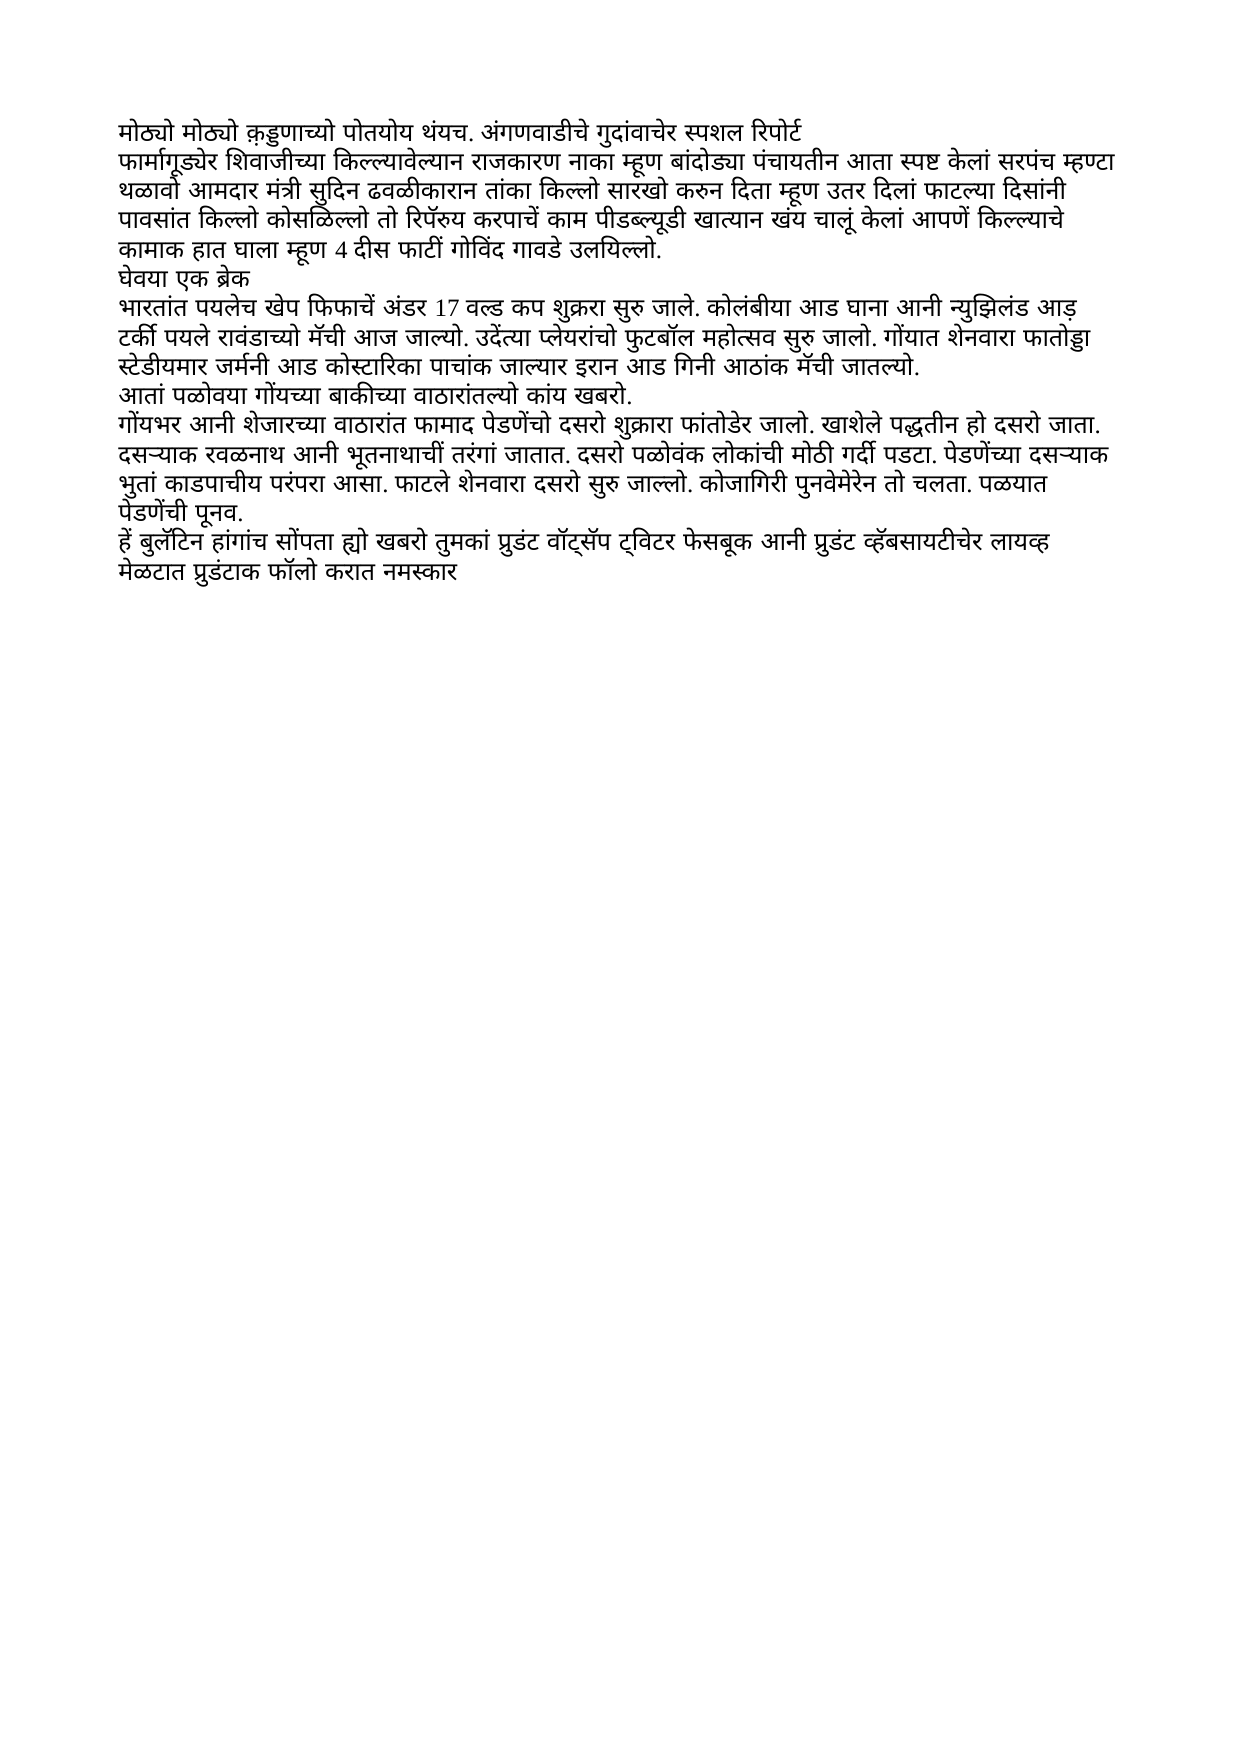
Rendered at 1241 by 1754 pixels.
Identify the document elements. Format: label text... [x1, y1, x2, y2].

text घेवया एक ब्रेक [118, 264, 1122, 293]
text हें बुलॅटिन हांगांच सोंपता ह्यो खबरो तुमकां प्रुडंट वॉट्सॅप ट्विटर फेसबूक आनी प्रुडंट व्हॅबसायटीचेर लायव्ह मेळटात प्रुडंटाक फॉलो करात नमस्कार [118, 527, 1122, 586]
text मोठ्यो मोठ्यो क़़ड्डणाच्यो पोतयोय थंयच. अंगणवाडीचे गुदांवाचेर स्पशल रिपोर्ट [118, 118, 1122, 147]
text फार्मागूड्येर शिवाजीच्या किल्ल्यावेल्यान राजकारण नाका म्हूण बांदोड्या पंचायतीन आता स्पष्ट केलां सरपंच म्हण्टा थळावो आमदार मंत्री सुदिन ढवळीकारान तांका किल्लो सारखो करुन दिता म्हूण उतर दिलां फाटल्या दिसांनी पावसांत किल्लो कोसळिल्लो तो रिपॅरुय करपाचें काम पीडब्ल्यूडी खात्यान खंय चालूं केलां आपणें किल्ल्याचे कामाक हात घाला म्हूण 4 दीस फाटीं गोविंद गावडे उलयिल्लो. [118, 147, 1122, 264]
text आतां पळोवया गोंयच्या बाकीच्या वाठारांतल्यो कांय खबरो. [118, 381, 1122, 410]
text भारतांत पयलेच खेप फिफाचें अंडर 17 वल्ड कप शुक्ररा सुरु जाले. कोलंबीया आड घाना आनी न्युझिलंड आड़ टर्की पयले रावंडाच्यो मॅची आज जाल्यो. उदेंत्या प्लेयरांचो फुटबॉल महोत्सव सुरु जालो. गोंयात शेनवारा फातोड्डा स्टेडीयमार जर्मनी आड कोस्टारिका पाचांक जाल्यार इरान आड गिनी आठांक मॅची जातल्यो. [118, 293, 1122, 381]
text गोंयभर आनी शेजारच्या वाठारांत फामाद पेडणेंचो दसरो शुक्रारा फांतोडेर जालो. खाशेले पद्धतीन हो दसरो जाता. दसऱ्याक रवळनाथ आनी भूतनाथाचीं तरंगां जातात. दसरो पळोवंक लोकांची मोठी गर्दी पडटा. पेडणेंच्या दसऱ्याक भुतां काडपाचीय परंपरा आसा. फाटले शेनवारा दसरो सुरु जाल्लो. कोजागिरी पुनवेमेरेन तो चलता. पळयात पेडणेंची पूनव. [118, 410, 1122, 527]
